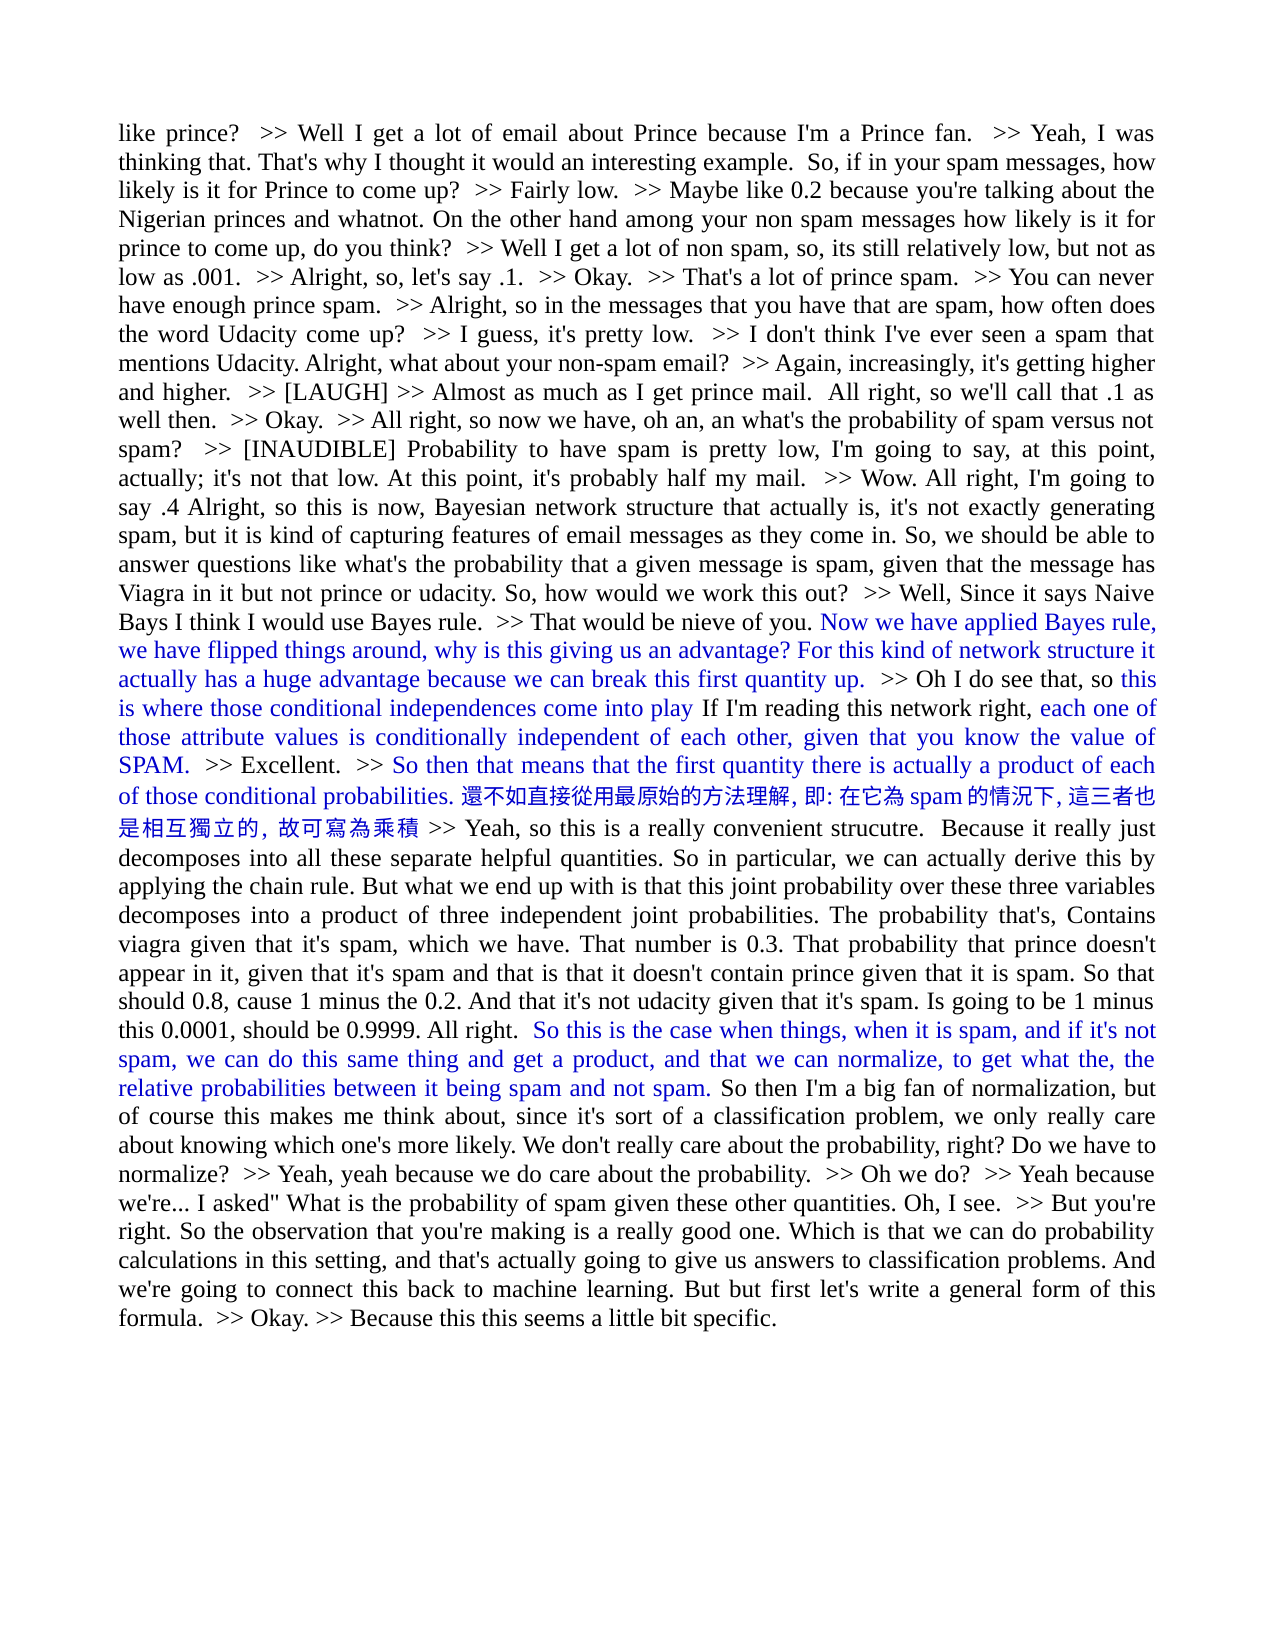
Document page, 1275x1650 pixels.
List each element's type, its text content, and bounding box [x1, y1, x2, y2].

text like prince? >> Well I get a lot of email about Prince because I'm a Prince fan. >> Yeah, I was thinking that. That's why I thought it would an interesting example. So, if in your spam messages, how likely is it for Prince to come up? >> Fairly low. >> Maybe like 0.2 because you're talking about the Nigerian princes and whatnot. On the other hand among your non spam messages how likely is it for prince to come up, do you think? >> Well I get a lot of non spam, so, its still relatively low, but not as low as .001. >> Alright, so, let's say .1. >> Okay. >> That's a lot of prince spam. >> You can never have enough prince spam. >> Alright, so in the messages that you have that are spam, how often does the word Udacity come up? >> I guess, it's pretty low. >> I don't think I've ever seen a spam that mentions Udacity. Alright, what about your non-spam email? >> Again, increasingly, it's getting higher and higher. >> [LAUGH] >> Almost as much as I get prince mail. All right, so we'll call that .1 as well then. >> Okay. >> All right, so now we have, oh an, an what's the probability of spam versus not spam? >> [INAUDIBLE] Probability to have spam is pretty low, I'm going to say, at this point, actually; it's not that low. At this point, it's probably half my mail. >> Wow. All right, I'm going to say .4 Alright, so this is now, Bayesian network structure that actually is, it's not exactly generating spam, but it is kind of capturing features of email messages as they come in. So, we should be able to answer questions like what's the probability that a given message is spam, given that the message has Viagra in it but not prince or udacity. So, how would we work this out? >> Well, Since it says Naive Bays I think I would use Bayes rule. >> That would be nieve of you. Now we have applied Bayes rule, we have flipped things around, why is this giving us an advantage? For this kind of network structure it actually has a huge advantage because we can break this first quantity up. >> Oh I do see that, so this is where those conditional independences come into play If I'm reading this network right, each one of those attribute values is conditionally independent of each other, given that you know the value of SPAM. >> Excellent. >> So then that means that the first quantity there is actually a product of each of those conditional probabilities. 還不如直接從用最原始的方法理解, 即: 在它為spam的情況下, 這三者也是相互獨立的, 故可寫為乘積 >> Yeah, so this is a really convenient strucutre. Because it really just decomposes into all these separate helpful quantities. So in particular, we can actually derive this by applying the chain rule. But what we end up with is that this joint probability over these three variables decomposes into a product of three independent joint probabilities. The probability that's, Contains viagra given that it's spam, which we have. That number is 0.3. That probability that prince doesn't appear in it, given that it's spam and that is that it doesn't contain prince given that it is spam. So that should 0.8, cause 1 minus the 0.2. And that it's not udacity given that it's spam. Is going to be 1 minus this 0.0001, should be 0.9999. All right. So this is the case when things, when it is spam, and if it's not spam, we can do this same thing and get a product, and that we can normalize, to get what the, the relative probabilities between it being spam and not spam. So then I'm a big fan of normalization, but of course this makes me think about, since it's sort of a classification problem, we only really care about knowing which one's more likely. We don't really care about the probability, right? Do we have to normalize? >> Yeah, yeah because we do care about the probability. >> Oh we do? >> Yeah because we're... I asked" What is the probability of spam given these other quantities. Oh, I see. >> But you're right. So the observation that you're making is a really good one. Which is that we can do probability calculations in this setting, and that's actually going to give us answers to classification problems. And we're going to connect this back to machine learning. But but first let's write a general form of this formula. >> Okay. >> Because this this seems a little bit specific. [118, 118, 1157, 1331]
